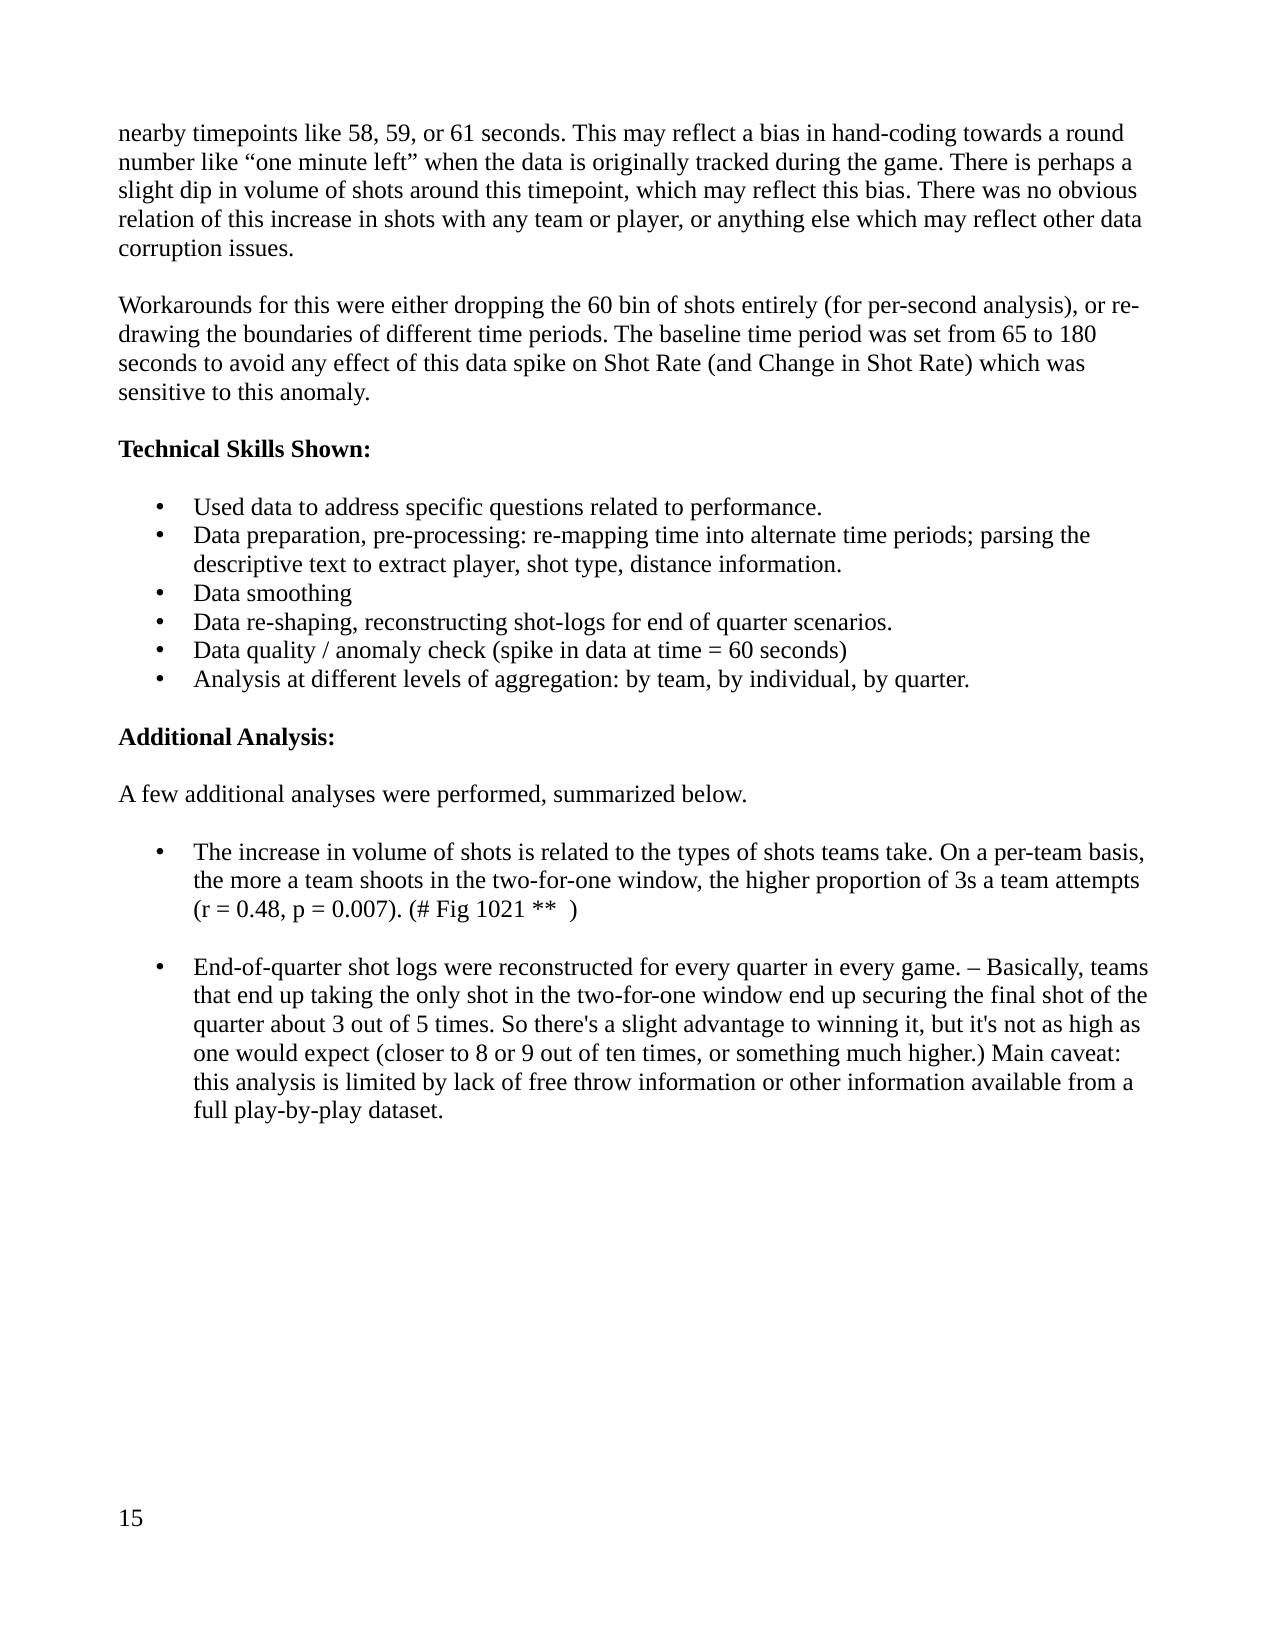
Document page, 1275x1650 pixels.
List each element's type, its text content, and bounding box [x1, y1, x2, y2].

text Workarounds for this were either dropping the 60 bin of shots entirely (for per-second analysis), or re-drawing the boundaries of different time periods. The baseline time period was set from 65 to 180 seconds to avoid any effect of this data spike on Shot Rate (and Change in Shot Rate) which was sensitive to this anomaly. [118, 291, 1157, 406]
list The increase in volume of shots is related to the types of shots teams take. On a per-team basis, the more a team shoots in the two-for-one window, the higher proportion of 3s a team attempts (r = 0.48, p = 0.007). (# Fig 1021 ** ) [156, 837, 1157, 923]
text A few additional analyses were performed, summarized below. [118, 779, 1157, 808]
list Data smoothing [156, 578, 1157, 607]
list End-of-quarter shot logs were reconstructed for every quarter in every game. – Basically, teams that end up taking the only shot in the two-for-one window end up securing the final shot of the quarter about 3 out of 5 times. So there's a slight advantage to winning it, but it's not as high as one would expect (closer to 8 or 9 out of ten times, or something much higher.) Main caveat: this analysis is limited by lack of free throw information or other information available from a full play-by-play dataset. [156, 952, 1157, 1124]
list Data quality / anomaly check (spike in data at time = 60 seconds) [156, 636, 1157, 664]
text Additional Analysis: [118, 722, 1157, 751]
list Analysis at different levels of aggregation: by team, by individual, by quarter. [156, 664, 1157, 693]
list Data preparation, pre-processing: re-mapping time into alternate time periods; parsing the descriptive text to extract player, shot type, distance information. [156, 521, 1157, 578]
list Data re-shaping, reconstructing shot-logs for end of quarter scenarios. [156, 607, 1157, 636]
text nearby timepoints like 58, 59, or 61 seconds. This may reflect a bias in hand-coding towards a round number like “one minute left” when the data is originally tracked during the game. There is perhaps a slight dip in volume of shots around this timepoint, which may reflect this bias. There was no obvious relation of this increase in shots with any team or player, or anything else which may reflect other data corruption issues. [118, 118, 1157, 262]
list Used data to address specific questions related to performance. [156, 492, 1157, 521]
text Technical Skills Shown: [118, 434, 1157, 463]
